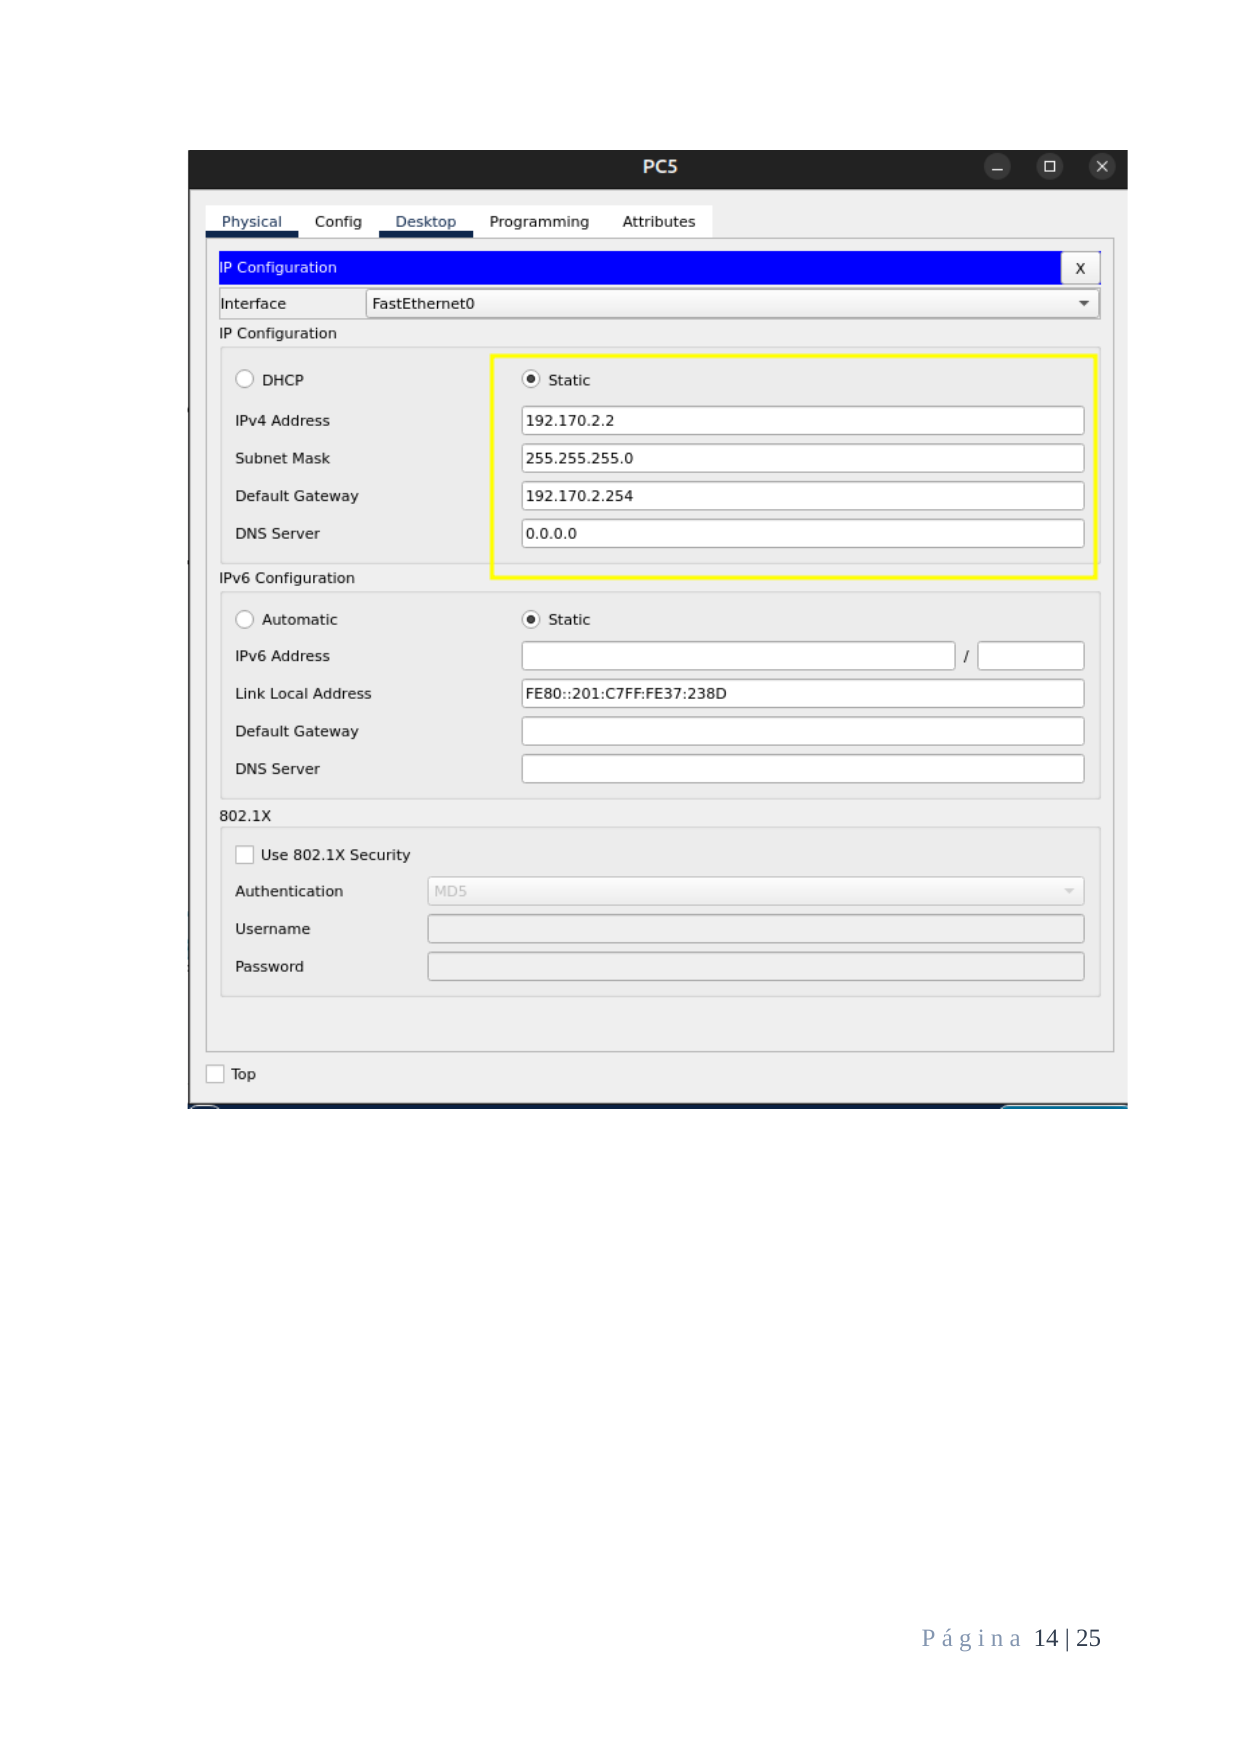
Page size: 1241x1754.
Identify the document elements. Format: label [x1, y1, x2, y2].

picture [187, 150, 1128, 1109]
